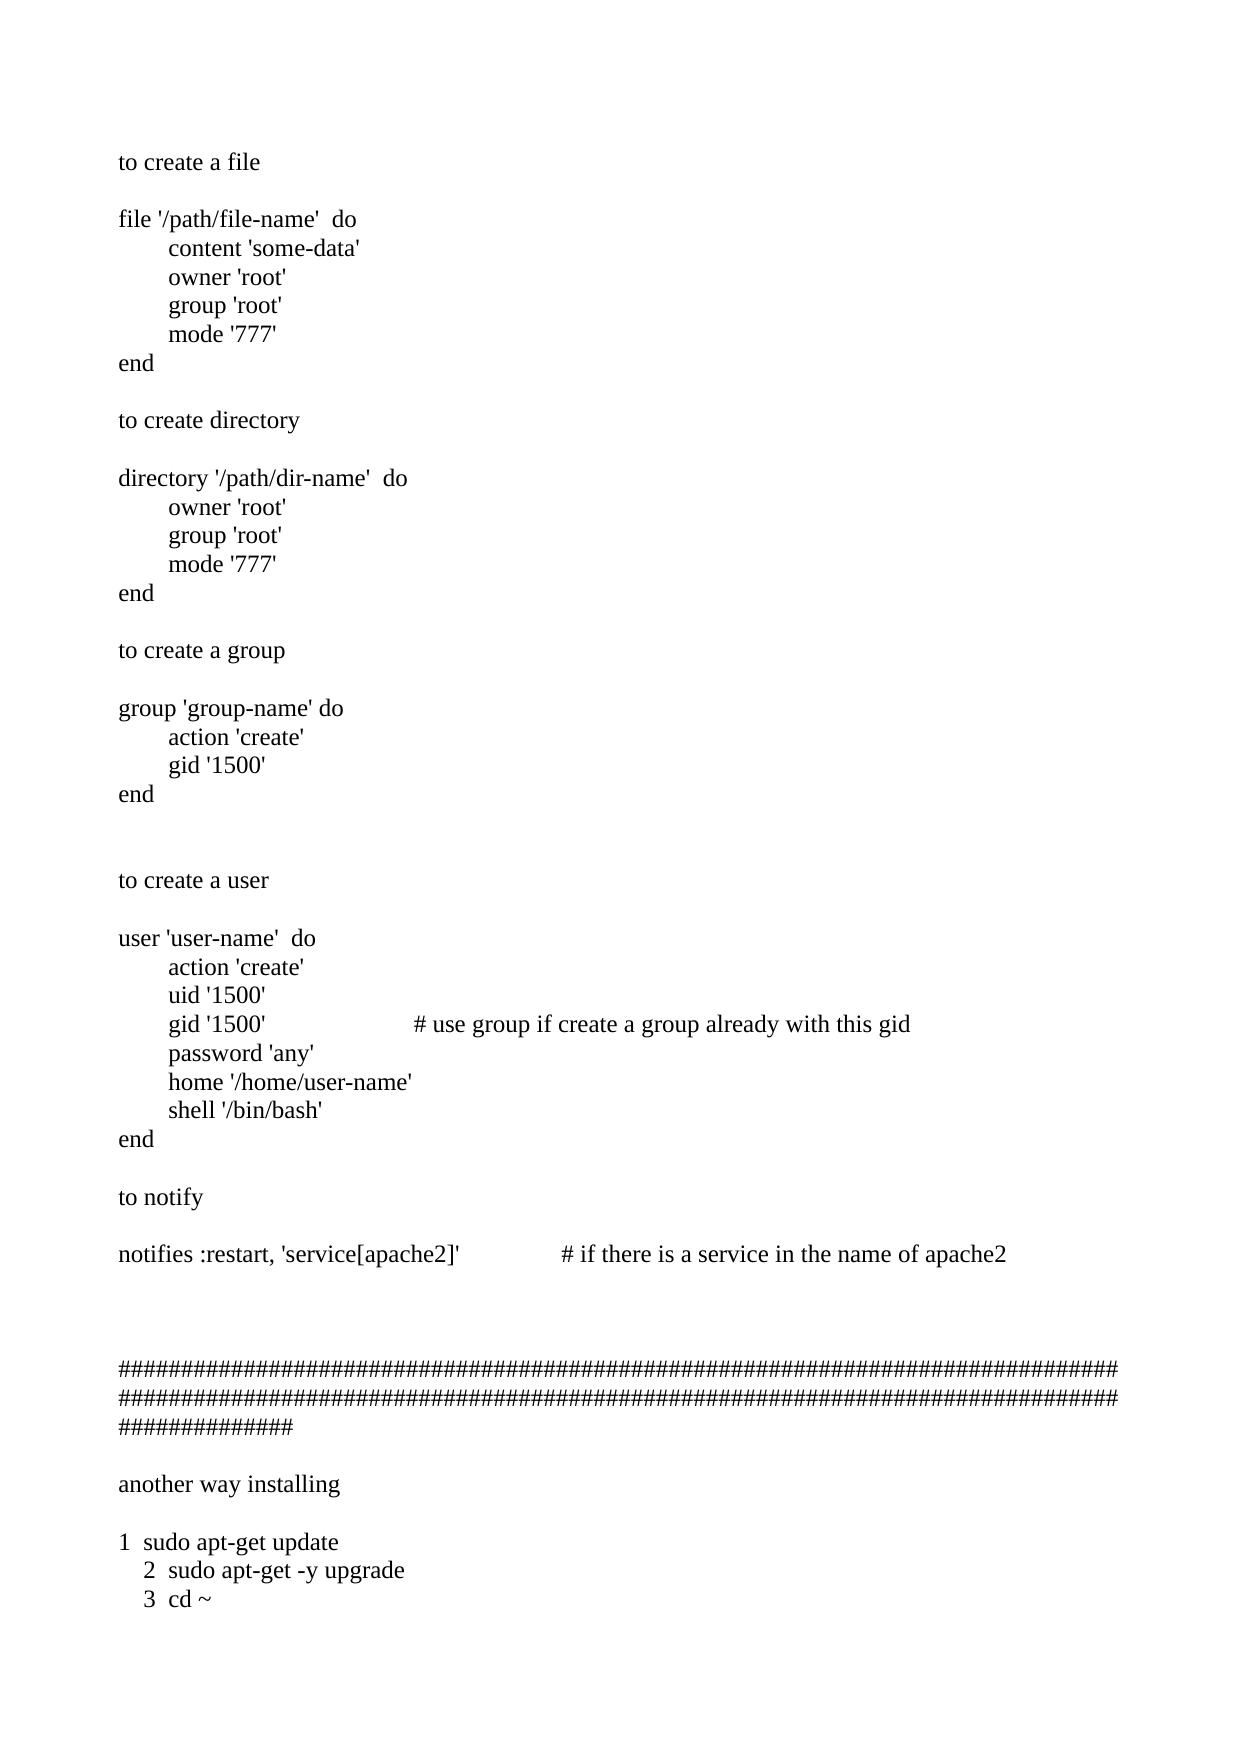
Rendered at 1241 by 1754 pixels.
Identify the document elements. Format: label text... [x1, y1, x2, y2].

text to create a file [118, 147, 1122, 176]
text end [118, 779, 1122, 808]
text gid '1500' [118, 751, 1122, 779]
text 1 sudo apt-get update [118, 1527, 1122, 1556]
text notifies :restart, 'service[apache2]' # if there is a service in the name of apache2 [118, 1239, 1122, 1268]
text user 'user-name' do [118, 923, 1122, 952]
text 2 sudo apt-get -y upgrade [118, 1556, 1122, 1584]
text home '/home/user-name' [118, 1067, 1122, 1096]
text end [118, 1124, 1122, 1153]
text mode '777' [118, 549, 1122, 578]
text gid '1500' # use group if create a group already with this gid [118, 1009, 1122, 1038]
text group 'group-name' do [118, 693, 1122, 722]
text owner 'root' [118, 262, 1122, 291]
text to create a group [118, 636, 1122, 664]
text another way installing [118, 1469, 1122, 1498]
text owner 'root' [118, 492, 1122, 521]
text uid '1500' [118, 981, 1122, 1009]
text end [118, 578, 1122, 607]
text content 'some-data' [118, 233, 1122, 262]
text to notify [118, 1182, 1122, 1211]
text password 'any' [118, 1038, 1122, 1067]
text action 'create' [118, 952, 1122, 981]
text directory '/path/dir-name' do [118, 463, 1122, 492]
text to create a user [118, 866, 1122, 894]
text group 'root' [118, 291, 1122, 319]
text group 'root' [118, 521, 1122, 549]
text to create directory [118, 406, 1122, 434]
text shell '/bin/bash' [118, 1096, 1122, 1124]
text file '/path/file-name' do [118, 204, 1122, 233]
text ############################################################################################################################################################################## [118, 1354, 1122, 1441]
text mode '777' [118, 319, 1122, 348]
text 3 cd ~ [118, 1584, 1122, 1613]
text end [118, 348, 1122, 377]
text action 'create' [118, 722, 1122, 751]
